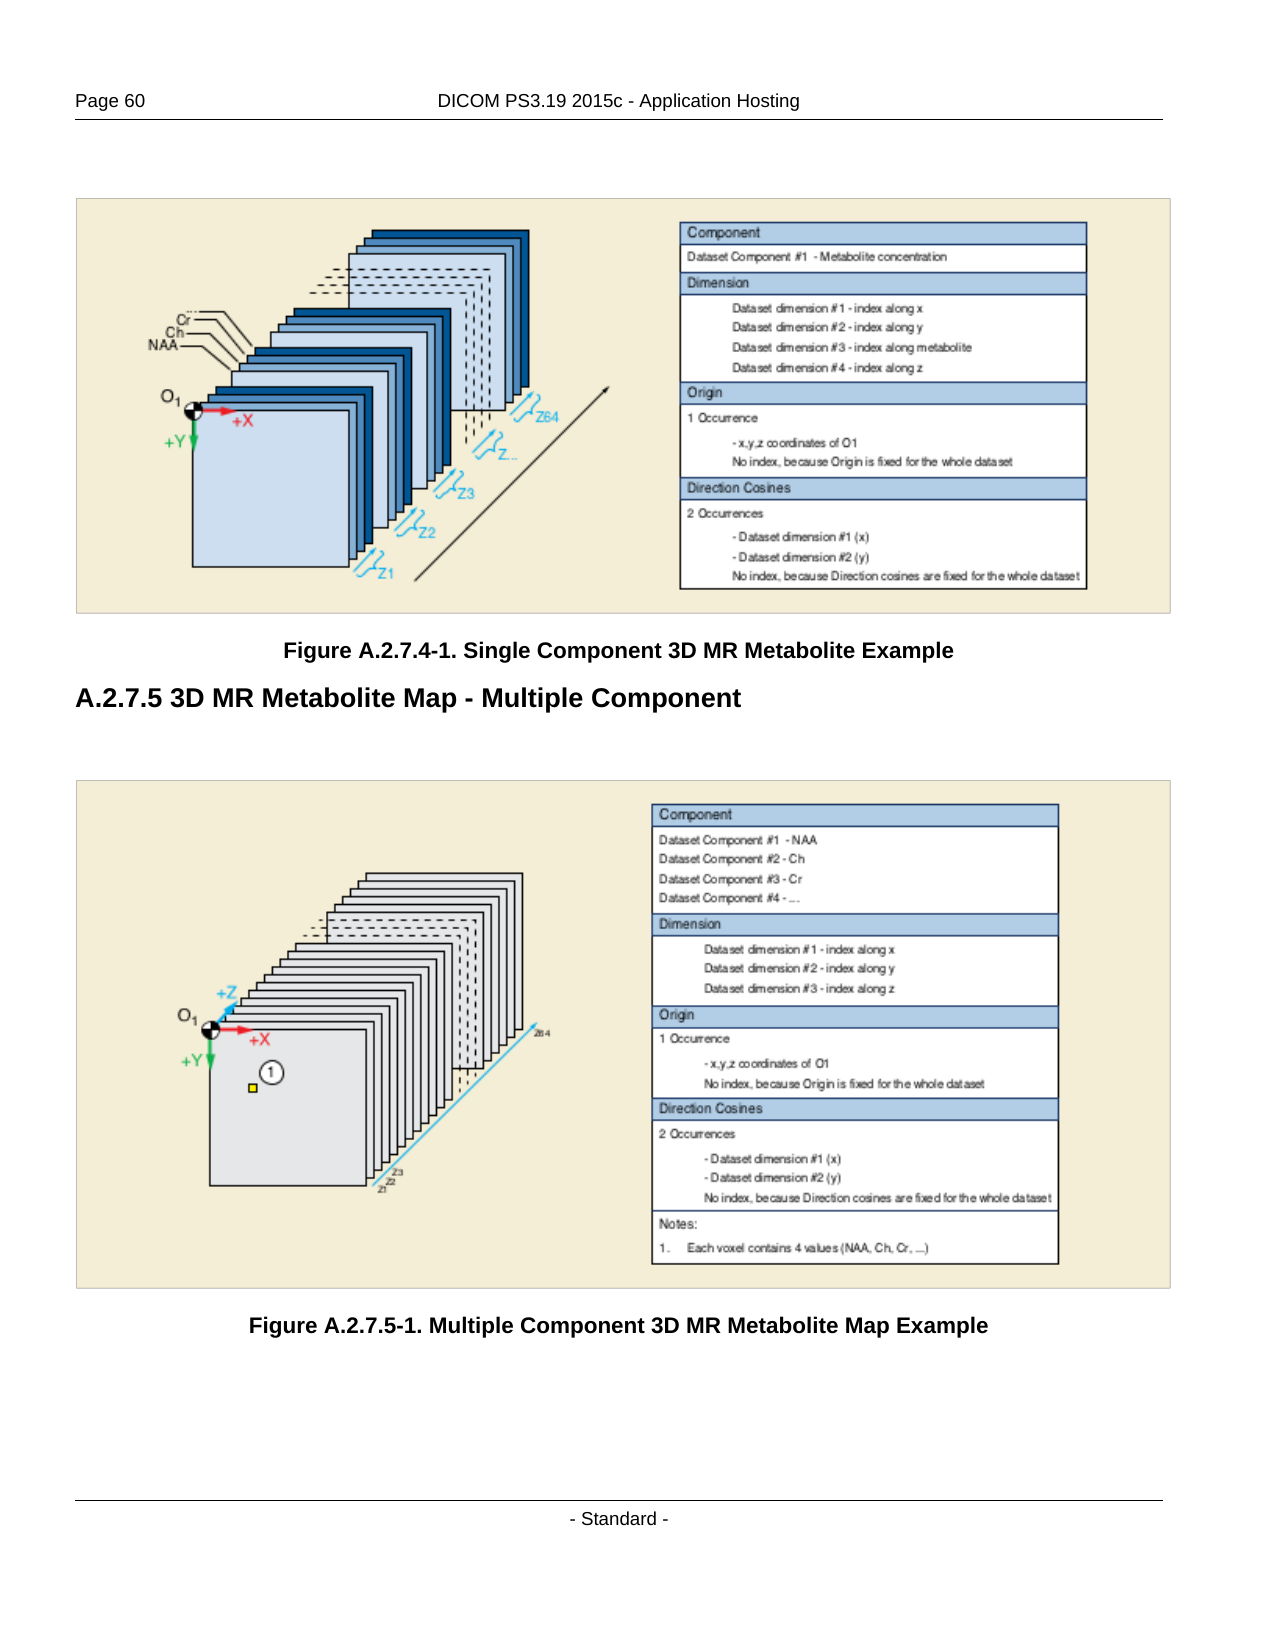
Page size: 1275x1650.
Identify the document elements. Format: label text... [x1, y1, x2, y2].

picture [75, 197, 1172, 615]
text A.2.7.5 3D MR Metabolite Map - Multiple Component [75, 682, 1162, 713]
text Figure A.2.7.4-1. Single Component 3D MR Metabolite Example [75, 637, 1162, 663]
text Figure A.2.7.5-1. Multiple Component 3D MR Metabolite Map Example [75, 1312, 1162, 1338]
picture [75, 779, 1172, 1290]
